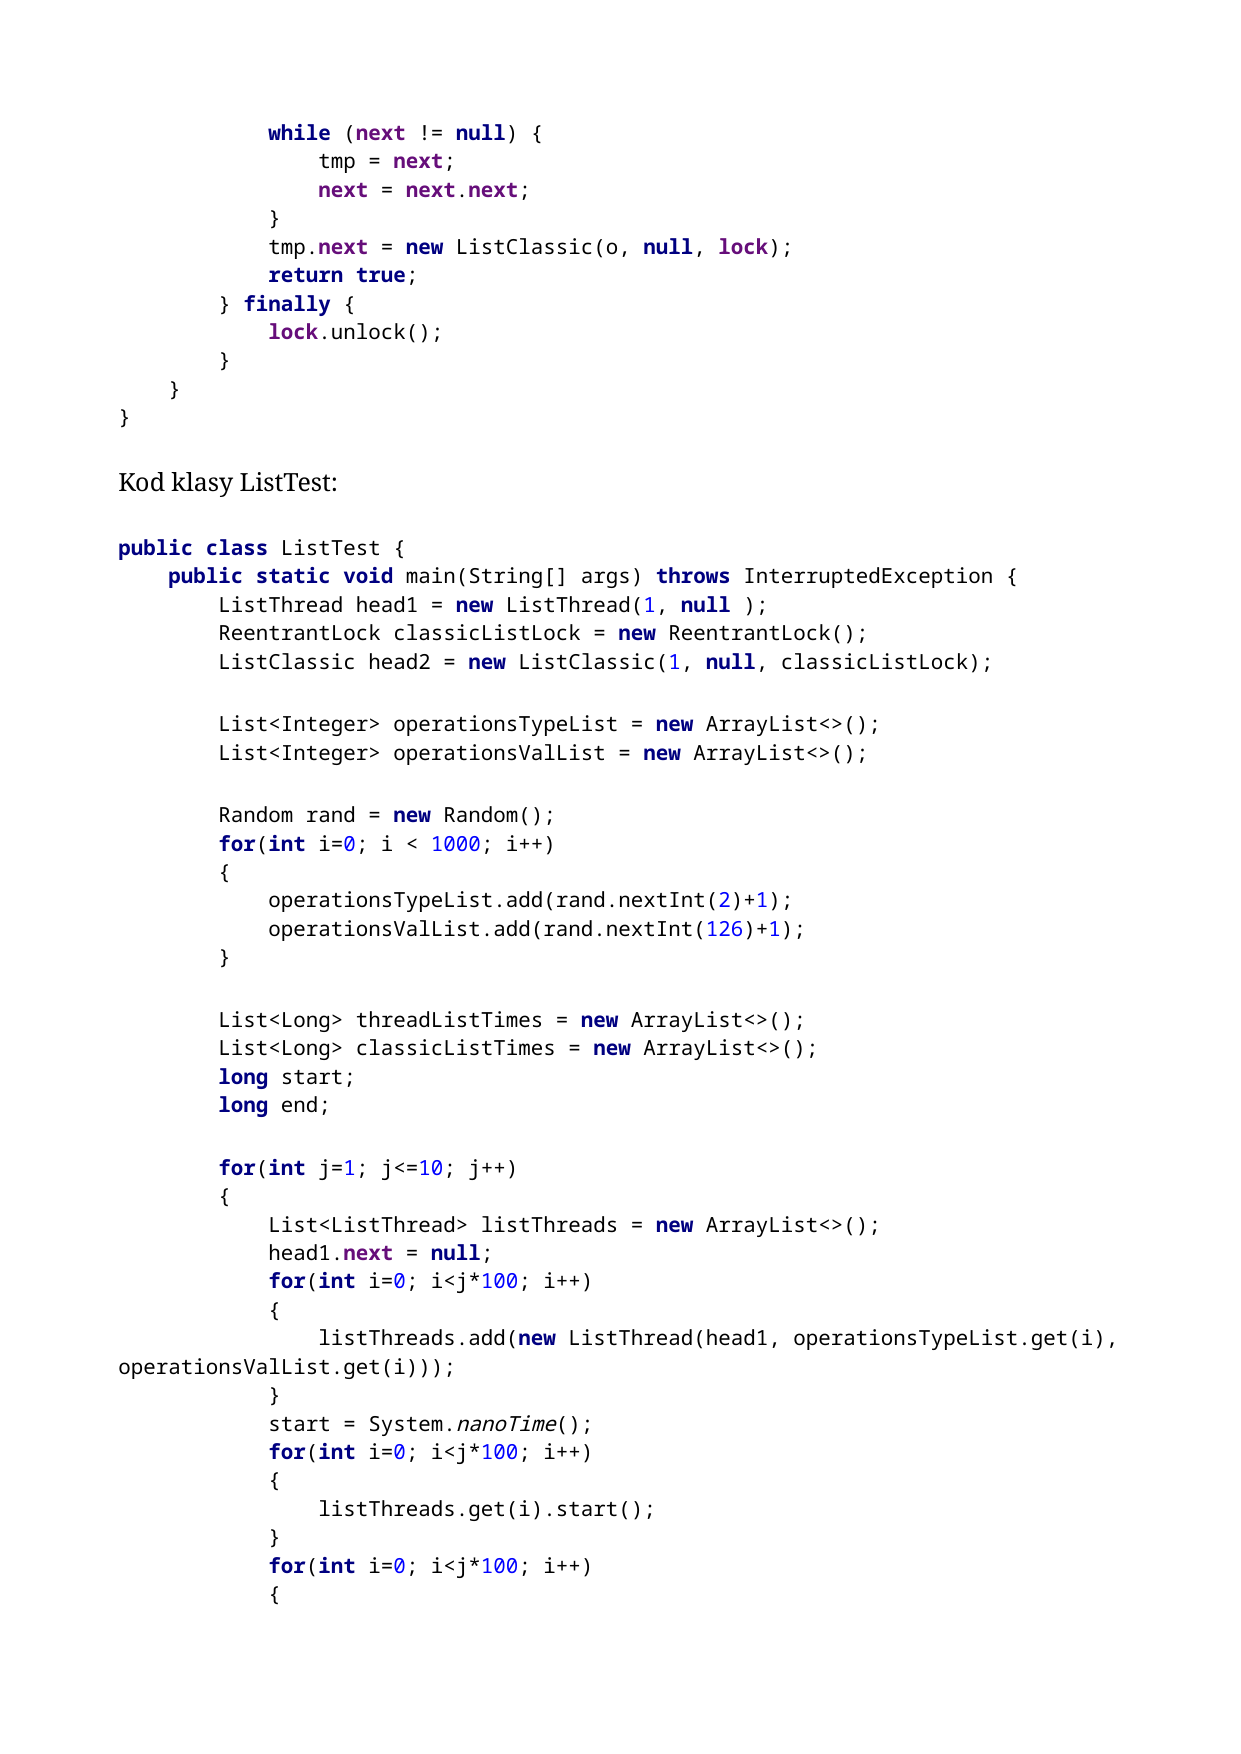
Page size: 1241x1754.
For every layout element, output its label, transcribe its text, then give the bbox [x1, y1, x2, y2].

text Kod klasy ListTest: [118, 465, 1122, 499]
text public class ListTest { public static void main(String[] args) throws InterruptedException { ListThread head1 = new ListThread(1, null ); ReentrantLock classicListLock = new ReentrantLock(); ListClassic head2 = new ListClassic(1, null, classicListLock); List<Integer> operationsTypeList = new ArrayList<>(); List<Integer> operationsValList = new ArrayList<>(); Random rand = new Random(); for(int i=0; i < 1000; i++) { operationsTypeList.add(rand.nextInt(2)+1); operationsValList.add(rand.nextInt(126)+1); } List<Long> threadListTimes = new ArrayList<>(); List<Long> classicListTimes = new ArrayList<>(); long start; long end; for(int j=1; j<=10; j++) { List<ListThread> listThreads = new ArrayList<>(); head1.next = null; for(int i=0; i<j*100; i++) { listThreads.add(new ListThread(head1, operationsTypeList.get(i), operationsValList.get(i))); } start = System.nanoTime(); for(int i=0; i<j*100; i++) { listThreads.get(i).start(); } for(int i=0; i<j*100; i++) { [118, 533, 1122, 1608]
text while (next != null) { tmp = next; next = next.next; } tmp.next = new ListClassic(o, null, lock); return true; } finally { lock.unlock(); } } } [118, 118, 1122, 431]
